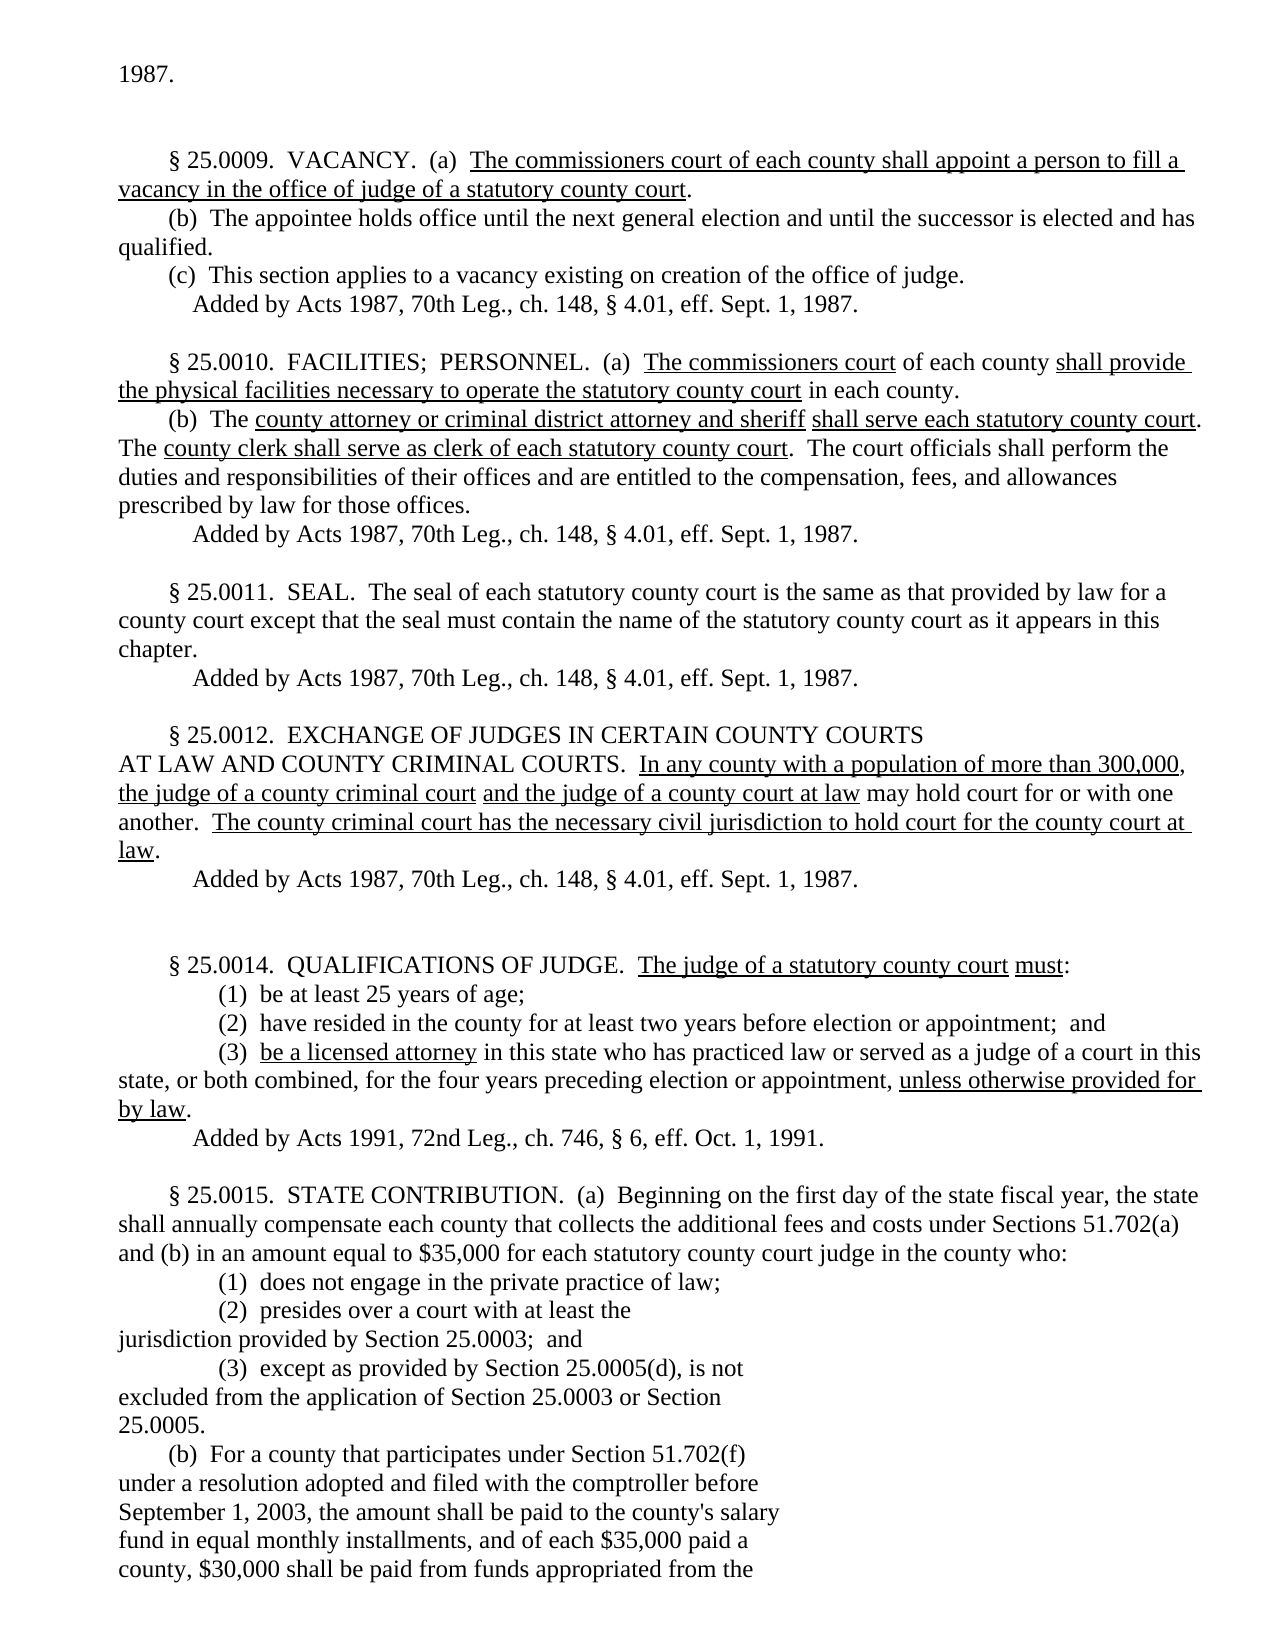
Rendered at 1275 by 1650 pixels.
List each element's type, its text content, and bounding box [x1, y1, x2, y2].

text another. The county criminal court has the necessary civil jurisdiction to hold court for the county court at law. [118, 807, 1216, 864]
text (1) does not engage in the private practice of law; [118, 1267, 1216, 1295]
text (b) The county attorney or criminal district attorney and sheriff shall serve each statutory county court. The county clerk shall serve as clerk of each statutory county court. The court officials shall perform the duties and responsibilities of their offices and are entitled to the compensation, fees, and allowances prescribed by law for those offices. [118, 404, 1216, 519]
text (2) have resided in the county for at least two years before election or appointment; and [118, 1008, 1216, 1037]
text (b) The appointee holds office until the next general election and until the successor is elected and has qualified. [118, 203, 1216, 260]
text Added by Acts 1987, 70th Leg., ch. 148, § 4.01, eff. Sept. 1, 1987. [118, 519, 1216, 548]
text (b) For a county that participates under Section 51.702(f) [118, 1439, 1216, 1468]
text September 1, 2003, the amount shall be paid to the county's salary [118, 1497, 1216, 1525]
text § 25.0012. EXCHANGE OF JUDGES IN CERTAIN COUNTY COURTS [118, 720, 1216, 749]
text § 25.0015. STATE CONTRIBUTION. (a) Beginning on the first day of the state fiscal year, the state shall annually compensate each county that collects the additional fees and costs under Sections 51.702(a) and (b) in an amount equal to $35,000 for each statutory county court judge in the county who: [118, 1180, 1216, 1267]
text fund in equal monthly installments, and of each $35,000 paid a [118, 1525, 1216, 1554]
text Added by Acts 1987, 70th Leg., ch. 148, § 4.01, eff. Sept. 1, 1987. [118, 663, 1216, 692]
text § 25.0011. SEAL. The seal of each statutory county court is the same as that provided by law for a county court except that the seal must contain the name of the statutory county court as it appears in this chapter. [118, 577, 1216, 663]
text Added by Acts 1991, 72nd Leg., ch. 746, § 6, eff. Oct. 1, 1991. [118, 1123, 1216, 1152]
text § 25.0010. FACILITIES; PERSONNEL. (a) The commissioners court of each county shall provide the physical facilities necessary to operate the statutory county court in each county. [118, 347, 1216, 404]
text (1) be at least 25 years of age; [118, 979, 1216, 1008]
text 1987. [118, 59, 1216, 88]
text jurisdiction provided by Section 25.0003; and [118, 1324, 1216, 1353]
text (2) presides over a court with at least the [118, 1295, 1216, 1324]
text (c) This section applies to a vacancy existing on creation of the office of judge. [118, 260, 1216, 289]
text county, $30,000 shall be paid from funds appropriated from the [118, 1554, 1216, 1583]
text excluded from the application of Section 25.0003 or Section [118, 1382, 1216, 1410]
text (3) except as provided by Section 25.0005(d), is not [118, 1353, 1216, 1382]
text under a resolution adopted and filed with the comptroller before [118, 1468, 1216, 1497]
text AT LAW AND COUNTY CRIMINAL COURTS. In any county with a population of more than 300,000, the judge of a county criminal court and the judge of a county court at law may hold court for or with one [118, 749, 1216, 807]
text § 25.0009. VACANCY. (a) The commissioners court of each county shall appoint a person to fill a vacancy in the office of judge of a statutory county court. [118, 145, 1216, 203]
text § 25.0014. QUALIFICATIONS OF JUDGE. The judge of a statutory county court must: [118, 950, 1216, 979]
text Added by Acts 1987, 70th Leg., ch. 148, § 4.01, eff. Sept. 1, 1987. [118, 864, 1216, 893]
text Added by Acts 1987, 70th Leg., ch. 148, § 4.01, eff. Sept. 1, 1987. [118, 289, 1216, 318]
text (3) be a licensed attorney in this state who has practiced law or served as a judge of a court in this state, or both combined, for the four years preceding election or appointment, unless otherwise provided for by law. [118, 1037, 1216, 1123]
text 25.0005. [118, 1410, 1216, 1439]
